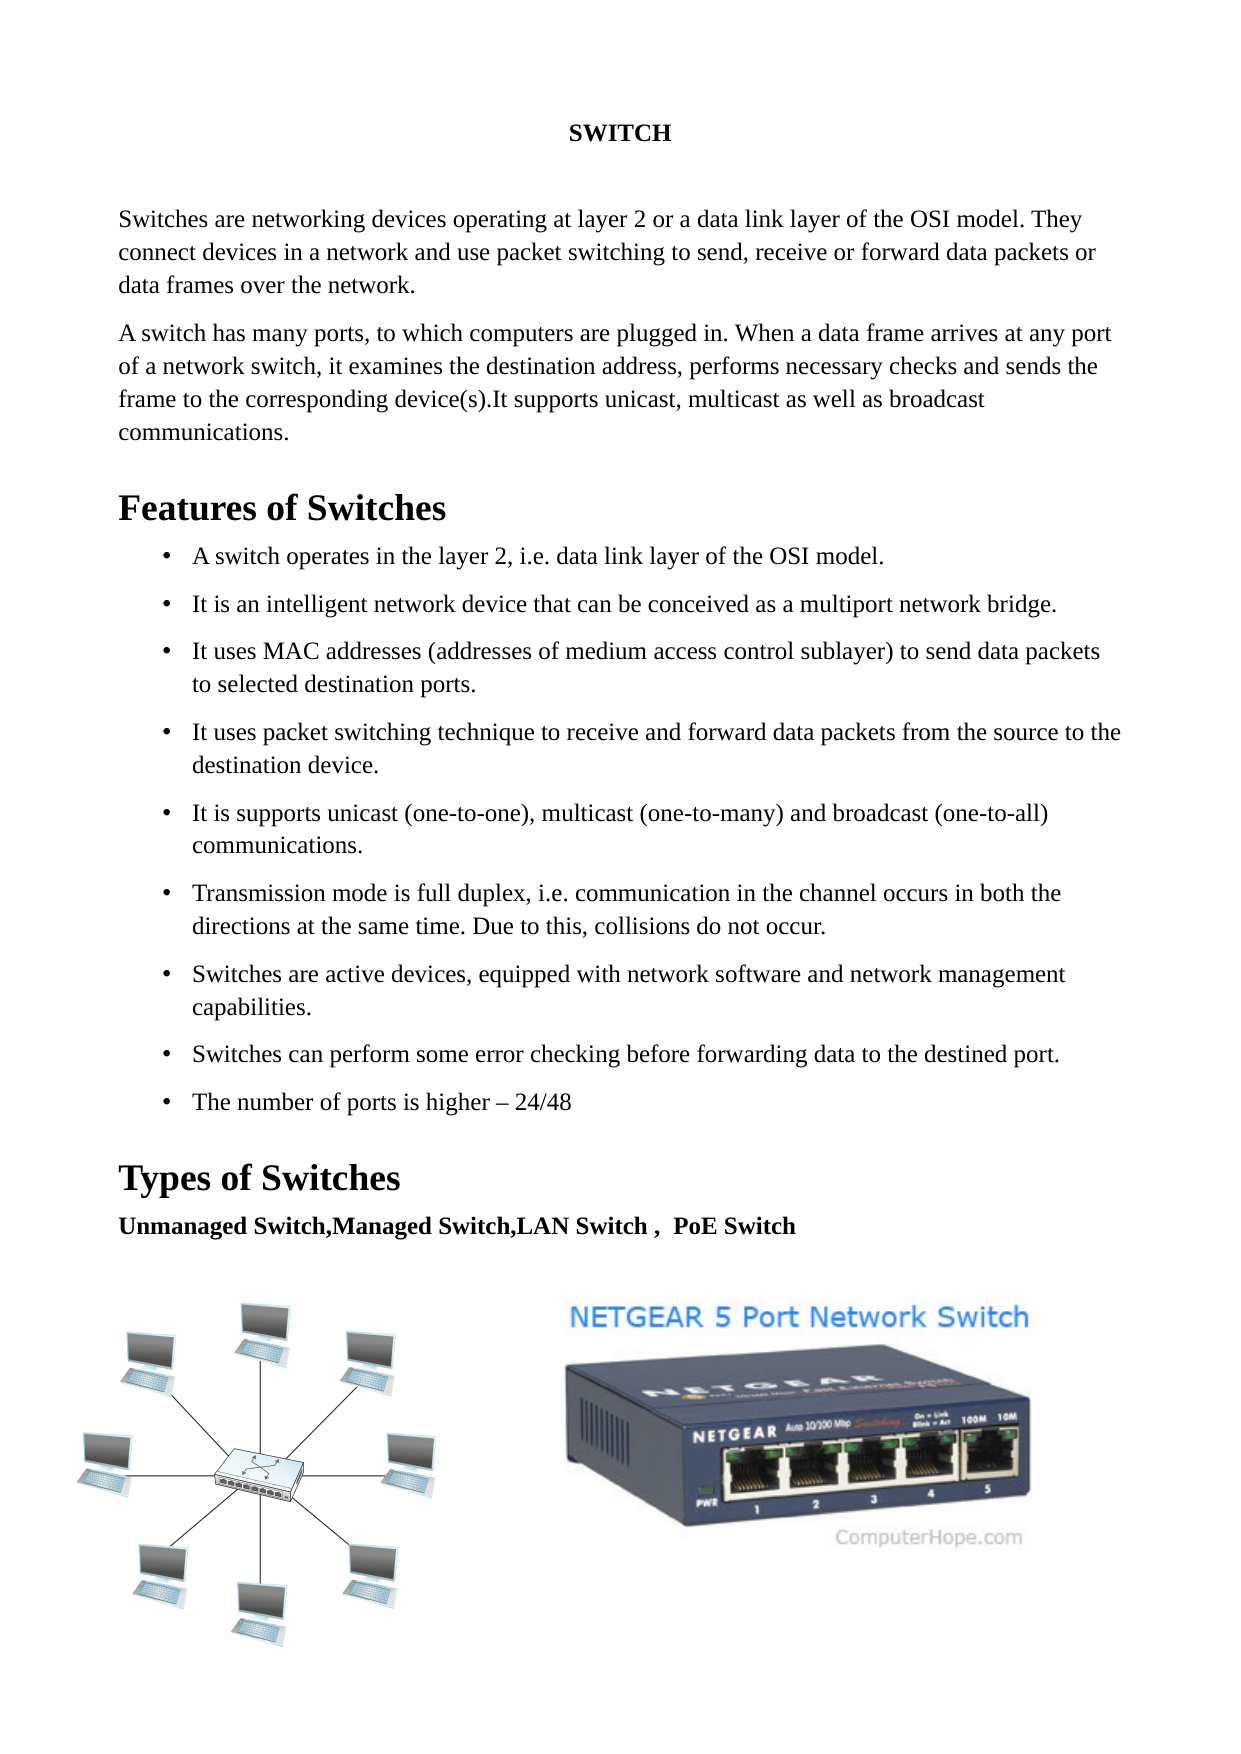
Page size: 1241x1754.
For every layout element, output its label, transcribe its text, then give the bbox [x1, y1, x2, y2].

text SWITCH [118, 118, 1122, 147]
list It is supports unicast (one-to-one), multicast (one-to-many) and broadcast (one-to-all) communications. [162, 798, 1122, 859]
list It uses MAC addresses (addresses of medium access control sublayer) to send data packets to selected destination ports. [162, 636, 1122, 698]
text A switch has many ports, to which computers are plugged in. When a data frame arrives at any port of a network switch, it examines the destination address, performs necessary checks and sends the frame to the corresponding device(s).It supports unicast, multicast as well as broadcast communications. [118, 318, 1122, 446]
list Transmission mode is full duplex, i.e. communication in the channel occurs in both the directions at the same time. Due to this, collisions do not occur. [162, 878, 1122, 940]
picture [76, 1301, 437, 1647]
list A switch operates in the layer 2, i.e. data link layer of the OSI model. [162, 541, 1122, 570]
list Switches are active devices, equipped with network software and network management capabilities. [162, 959, 1122, 1021]
list It is an intelligent network device that can be conceived as a multiport network bridge. [162, 589, 1122, 617]
list It uses packet switching technique to receive and forward data packets from the source to the destination device. [162, 717, 1122, 779]
text Switches are networking devices operating at layer 2 or a data link layer of the OSI model. They connect devices in a network and use packet switching to send, receive or forward data packets or data frames over the network. [118, 204, 1122, 299]
subtitle Features of Switches [118, 486, 1122, 529]
list The number of ports is higher – 24/48 [162, 1087, 1122, 1116]
text Unmanaged Switch,Managed Switch,LAN Switch , PoE Switch [118, 1211, 1122, 1240]
list Switches can perform some error checking before forwarding data to the destined port. [162, 1039, 1122, 1068]
subtitle Types of Switches [118, 1156, 1122, 1199]
picture [563, 1300, 1033, 1557]
